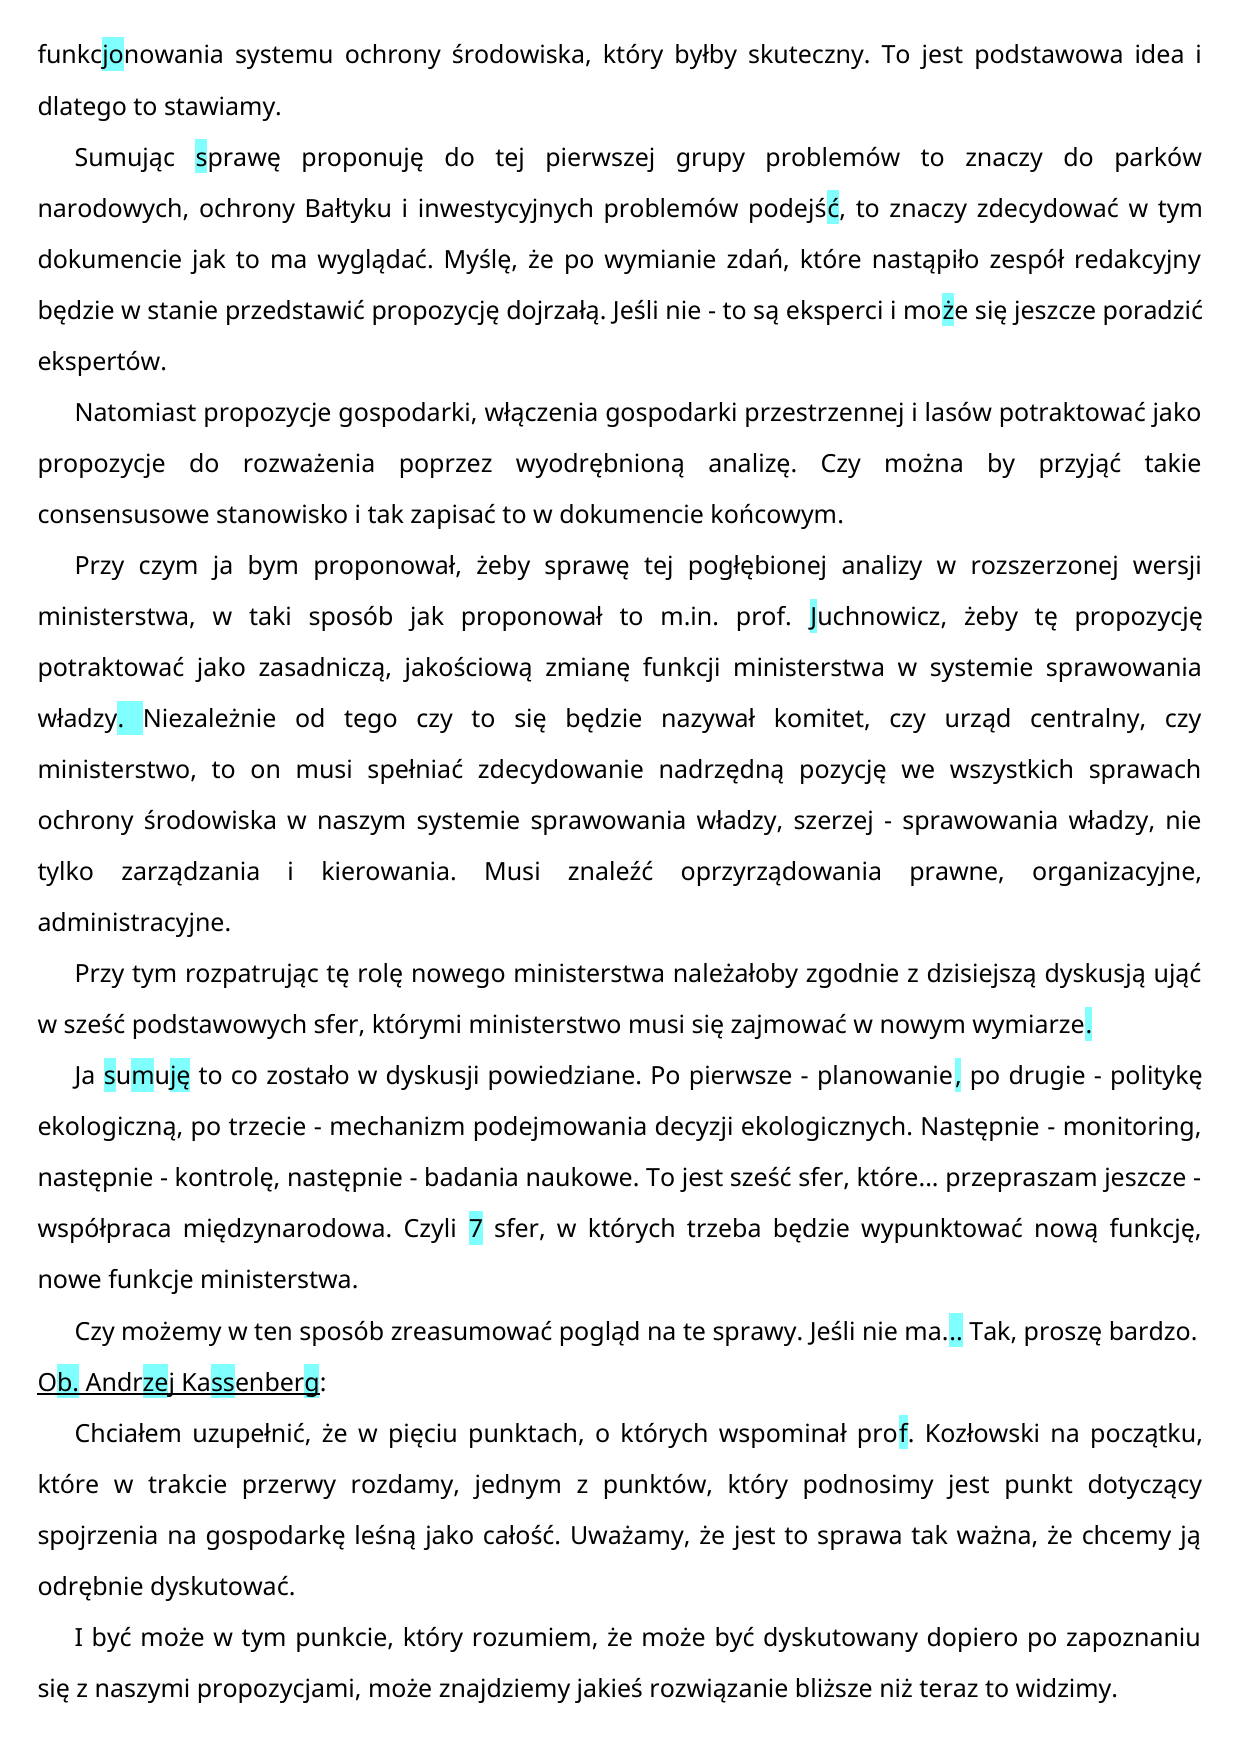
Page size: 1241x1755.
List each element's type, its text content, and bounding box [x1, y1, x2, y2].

text Ob. Andrzej Kassenberg: [37, 1364, 1203, 1398]
text Przy czym ja bym proponował, żeby sprawę tej pogłębionej analizy w rozszerzonej wersji ministerstwa, w taki sposób jak proponował to m.in. prof. Juchnowicz, żeby tę propozycję potraktować jako zasadniczą, jakościową zmianę funkcji ministerstwa w systemie sprawowania władzy. Niezależnie od tego czy to się będzie nazywał komitet, czy urząd centralny, czy ministerstwo, to on musi spełniać zdecydowanie nadrzędną pozycję we wszystkich sprawach ochrony środowiska w naszym systemie sprawowania władzy, szerzej - sprawowania władzy, nie tylko zarządzania i kierowania. Musi znaleźć oprzyrządowania prawne, organizacyjne, administracyjne. [37, 548, 1203, 939]
text Sumując sprawę proponuję do tej pierwszej grupy problemów to znaczy do parków narodowych, ochrony Bałtyku i inwestycyjnych problemów podejść, to znaczy zdecydować w tym dokumencie jak to ma wyglądać. Myślę, że po wymianie zdań, które nastąpiło zespół redakcyjny będzie w stanie przedstawić propozycję dojrzałą. Jeśli nie - to są eksperci i może się jeszcze poradzić ekspertów. [37, 139, 1203, 377]
text I być może w tym punkcie, który rozumiem, że może być dyskutowany dopiero po zapoznaniu się z naszymi propozycjami, może znajdziemy jakieś rozwiązanie bliższe niż teraz to widzimy. [37, 1619, 1203, 1704]
text Ja sumuję to co zostało w dyskusji powiedziane. Po pierwsze - planowanie, po drugie - politykę ekologiczną, po trzecie - mechanizm podejmowania decyzji ekologicznych. Następnie - monitoring, następnie - kontrolę, następnie - badania naukowe. To jest sześć sfer, które... przepraszam jeszcze - współpraca międzynarodowa. Czyli 7 sfer, w których trzeba będzie wypunktować nową funkcję, nowe funkcje ministerstwa. [37, 1058, 1203, 1296]
text Natomiast propozycje gospodarki, włączenia gospodarki przestrzennej i lasów potraktować jako propozycje do rozważenia poprzez wyodrębnioną analizę. Czy można by przyjąć takie consensusowe stanowisko i tak zapisać to w dokumencie końcowym. [37, 394, 1203, 531]
text Czy możemy w ten sposób zreasumować pogląd na te sprawy. Jeśli nie ma... Tak, proszę bardzo. [37, 1313, 1203, 1347]
text Przy tym rozpatrując tę rolę nowego ministerstwa należałoby zgodnie z dzisiejszą dyskusją ująć w sześć podstawowych sfer, którymi ministerstwo musi się zajmować w nowym wymiarze. [37, 956, 1203, 1041]
text Chciałem uzupełnić, że w pięciu punktach, o których wspominał prof. Kozłowski na początku, które w trakcie przerwy rozdamy, jednym z punktów, który podnosimy jest punkt dotyczący spojrzenia na gospodarkę leśną jako całość. Uważamy, że jest to sprawa tak ważna, że chcemy ją odrębnie dyskutować. [37, 1415, 1203, 1602]
text funkcjonowania systemu ochrony środowiska, który byłby skuteczny. To jest podstawowa idea i dlatego to stawiamy. [37, 37, 1203, 122]
